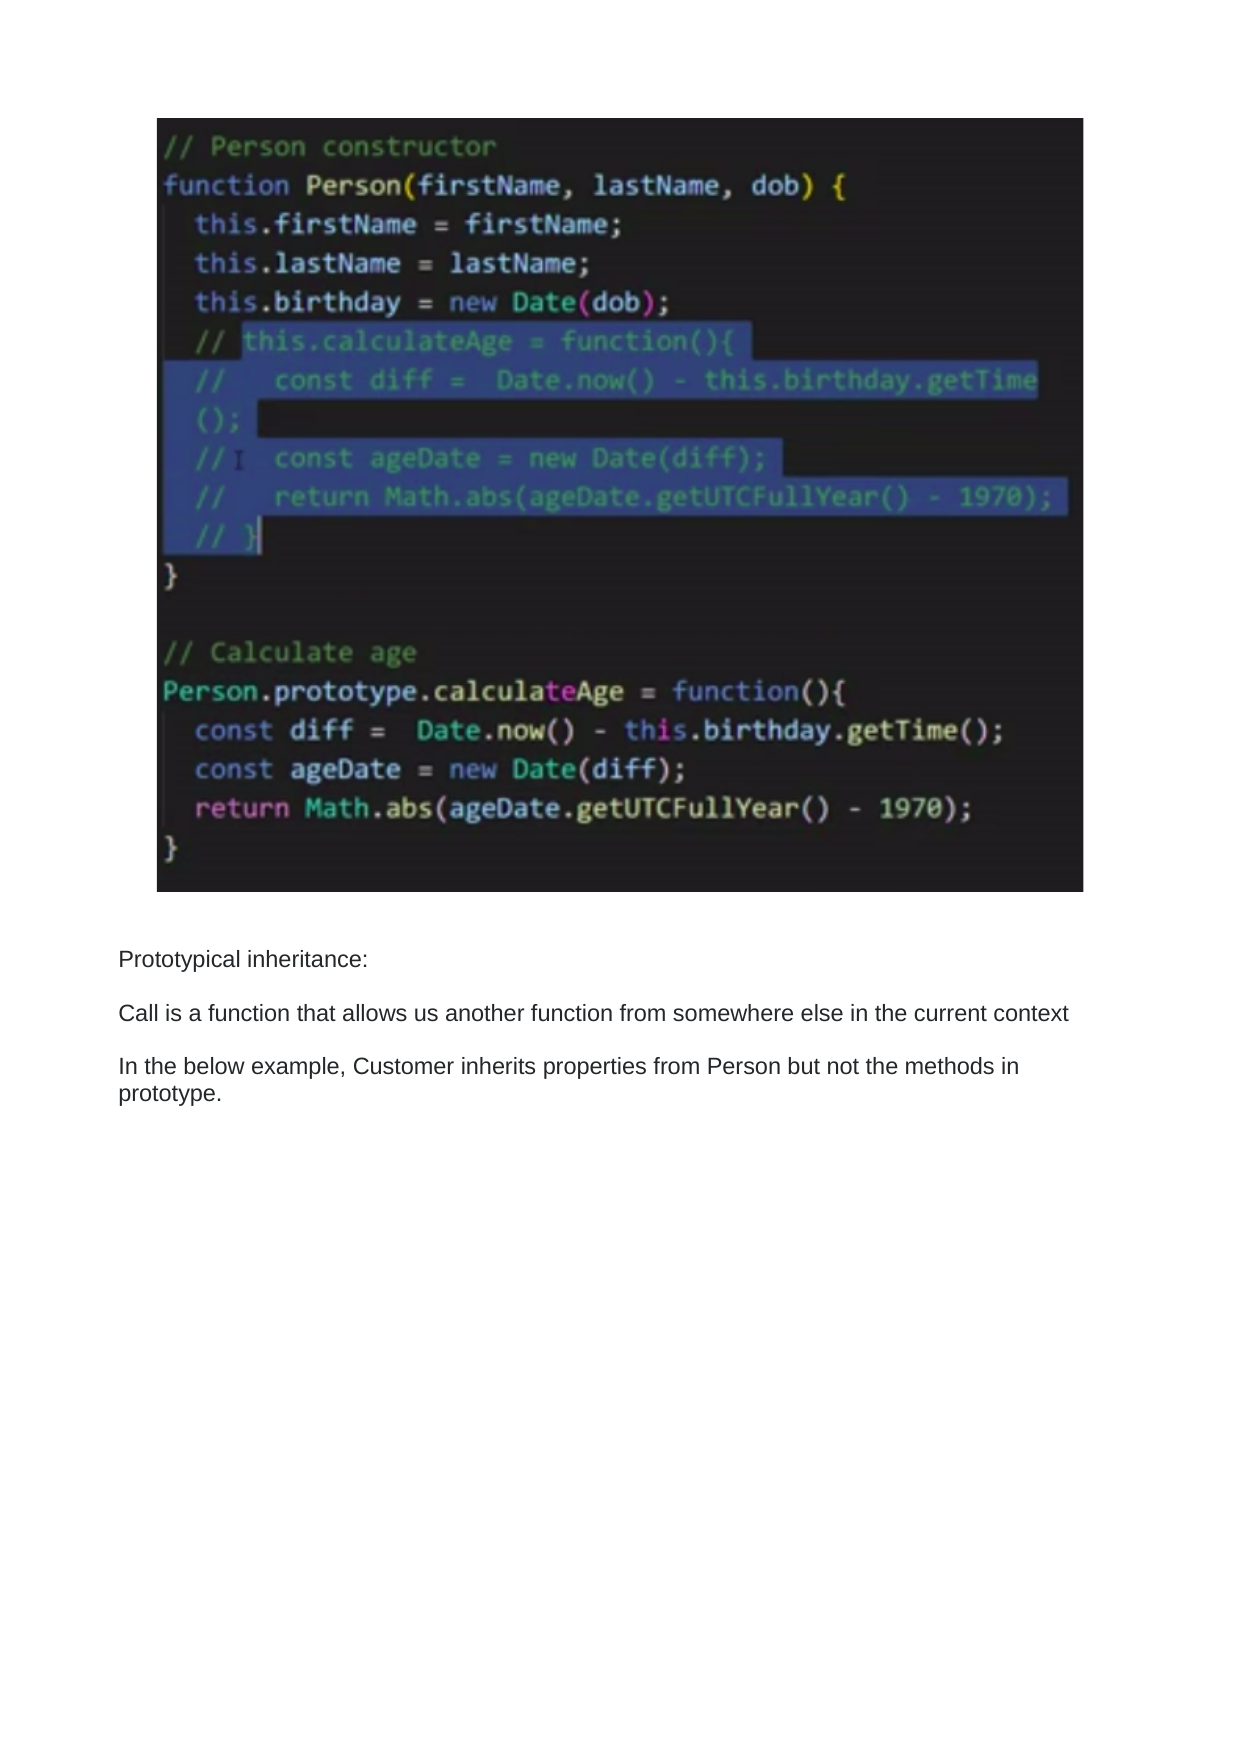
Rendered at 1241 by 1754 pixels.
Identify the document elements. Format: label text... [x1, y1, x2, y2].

text In the below example, Customer inherits properties from Person but not the methods in prototype. [118, 1053, 1122, 1107]
text Prototypical inheritance: [118, 945, 1122, 972]
picture [156, 118, 1084, 892]
text Call is a function that allows us another function from somewhere else in the current context [118, 999, 1122, 1026]
